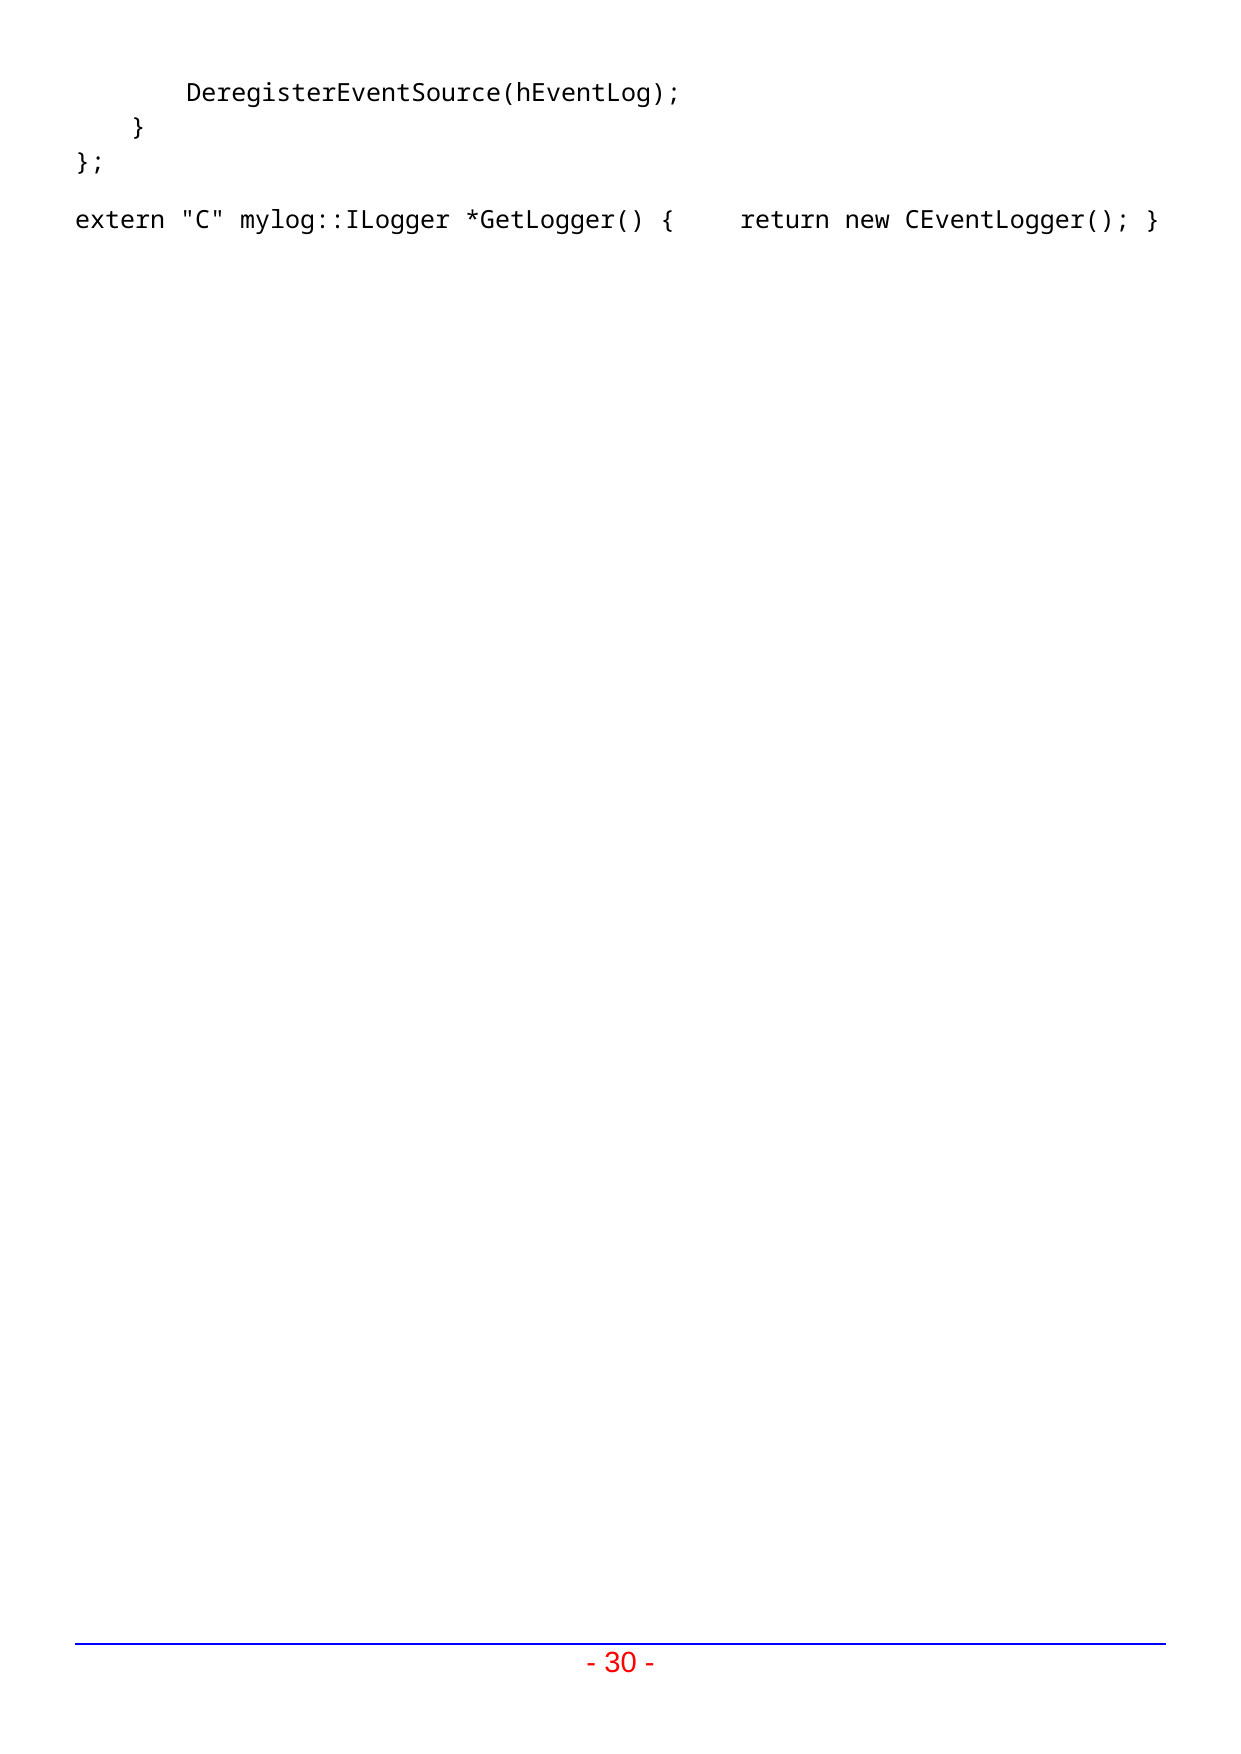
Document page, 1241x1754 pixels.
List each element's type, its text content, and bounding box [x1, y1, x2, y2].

text extern "C" mylog::ILogger *GetLogger() { return new CEventLogger(); } [75, 201, 1166, 235]
text }; [75, 143, 1166, 177]
text } [75, 109, 1166, 143]
text DeregisterEventSource(hEventLog); [75, 75, 1166, 109]
